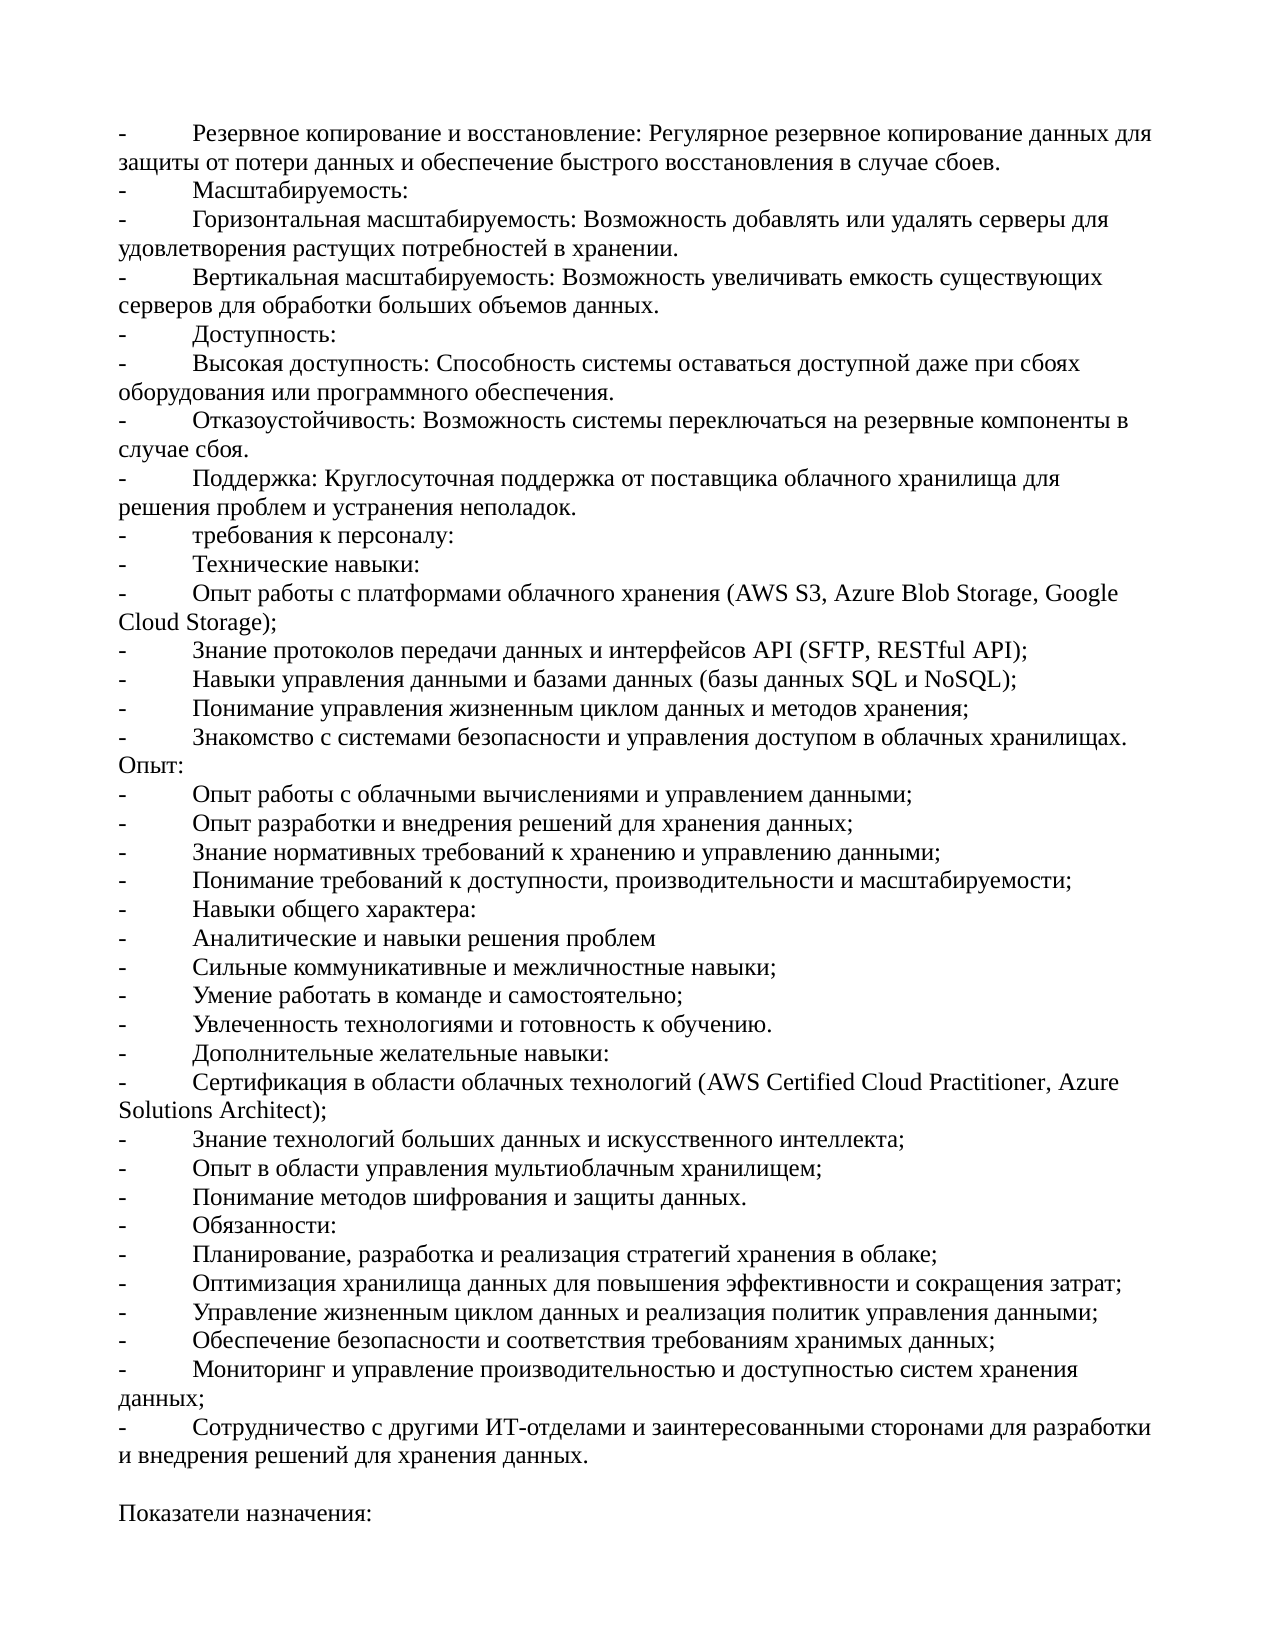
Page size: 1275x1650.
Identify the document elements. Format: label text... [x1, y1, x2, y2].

text - Увлеченность технологиями и готовность к обучению. [118, 1009, 1157, 1038]
text - Знание технологий больших данных и искусственного интеллекта; [118, 1124, 1157, 1153]
text - Понимание управления жизненным циклом данных и методов хранения; [118, 693, 1157, 722]
text - Обязанности: [118, 1211, 1157, 1239]
text - требования к персоналу: [118, 521, 1157, 549]
text - Понимание требований к доступности, производительности и масштабируемости; [118, 866, 1157, 894]
text - Масштабируемость: [118, 176, 1157, 204]
text - Знание протоколов передачи данных и интерфейсов API (SFTP, RESTful API); [118, 636, 1157, 664]
text - Опыт разработки и внедрения решений для хранения данных; [118, 808, 1157, 837]
text - Отказоустойчивость: Возможность системы переключаться на резервные компоненты в случае сбоя. [118, 406, 1157, 463]
text - Доступность: [118, 319, 1157, 348]
text - Знакомство с системами безопасности и управления доступом в облачных хранилищах. [118, 722, 1157, 751]
text - Управление жизненным циклом данных и реализация политик управления данными; [118, 1297, 1157, 1326]
text - Умение работать в команде и самостоятельно; [118, 981, 1157, 1009]
text - Горизонтальная масштабируемость: Возможность добавлять или удалять серверы для удовлетворения растущих потребностей в хранении. [118, 204, 1157, 262]
text - Технические навыки: [118, 549, 1157, 578]
text - Поддержка: Круглосуточная поддержка от поставщика облачного хранилища для решения проблем и устранения неполадок. [118, 463, 1157, 521]
text - Аналитические и навыки решения проблем [118, 923, 1157, 952]
text Показатели назначения: [118, 1498, 1157, 1527]
text - Знание нормативных требований к хранению и управлению данными; [118, 837, 1157, 866]
text - Мониторинг и управление производительностью и доступностью систем хранения данных; [118, 1354, 1157, 1412]
text - Сотрудничество с другими ИТ-отделами и заинтересованными сторонами для разработки и внедрения решений для хранения данных. [118, 1412, 1157, 1469]
text - Навыки управления данными и базами данных (базы данных SQL и NoSQL); [118, 664, 1157, 693]
text - Резервное копирование и восстановление: Регулярное резервное копирование данных для защиты от потери данных и обеспечение быстрого восстановления в случае сбоев. [118, 118, 1157, 176]
text - Сильные коммуникативные и межличностные навыки; [118, 952, 1157, 981]
text - Дополнительные желательные навыки: [118, 1038, 1157, 1067]
text - Опыт работы с облачными вычислениями и управлением данными; [118, 779, 1157, 808]
text - Высокая доступность: Способность системы оставаться доступной даже при сбоях оборудования или программного обеспечения. [118, 348, 1157, 406]
text - Планирование, разработка и реализация стратегий хранения в облаке; [118, 1239, 1157, 1268]
text Опыт: [118, 751, 1157, 779]
text - Опыт в области управления мультиоблачным хранилищем; [118, 1153, 1157, 1182]
text - Навыки общего характера: [118, 894, 1157, 923]
text - Понимание методов шифрования и защиты данных. [118, 1182, 1157, 1211]
text - Обеспечение безопасности и соответствия требованиям хранимых данных; [118, 1326, 1157, 1354]
text - Опыт работы с платформами облачного хранения (AWS S3, Azure Blob Storage, Google Cloud Storage); [118, 578, 1157, 636]
text - Оптимизация хранилища данных для повышения эффективности и сокращения затрат; [118, 1268, 1157, 1297]
text - Вертикальная масштабируемость: Возможность увеличивать емкость существующих серверов для обработки больших объемов данных. [118, 262, 1157, 319]
text - Сертификация в области облачных технологий (AWS Certified Cloud Practitioner, Azure Solutions Architect); [118, 1067, 1157, 1124]
